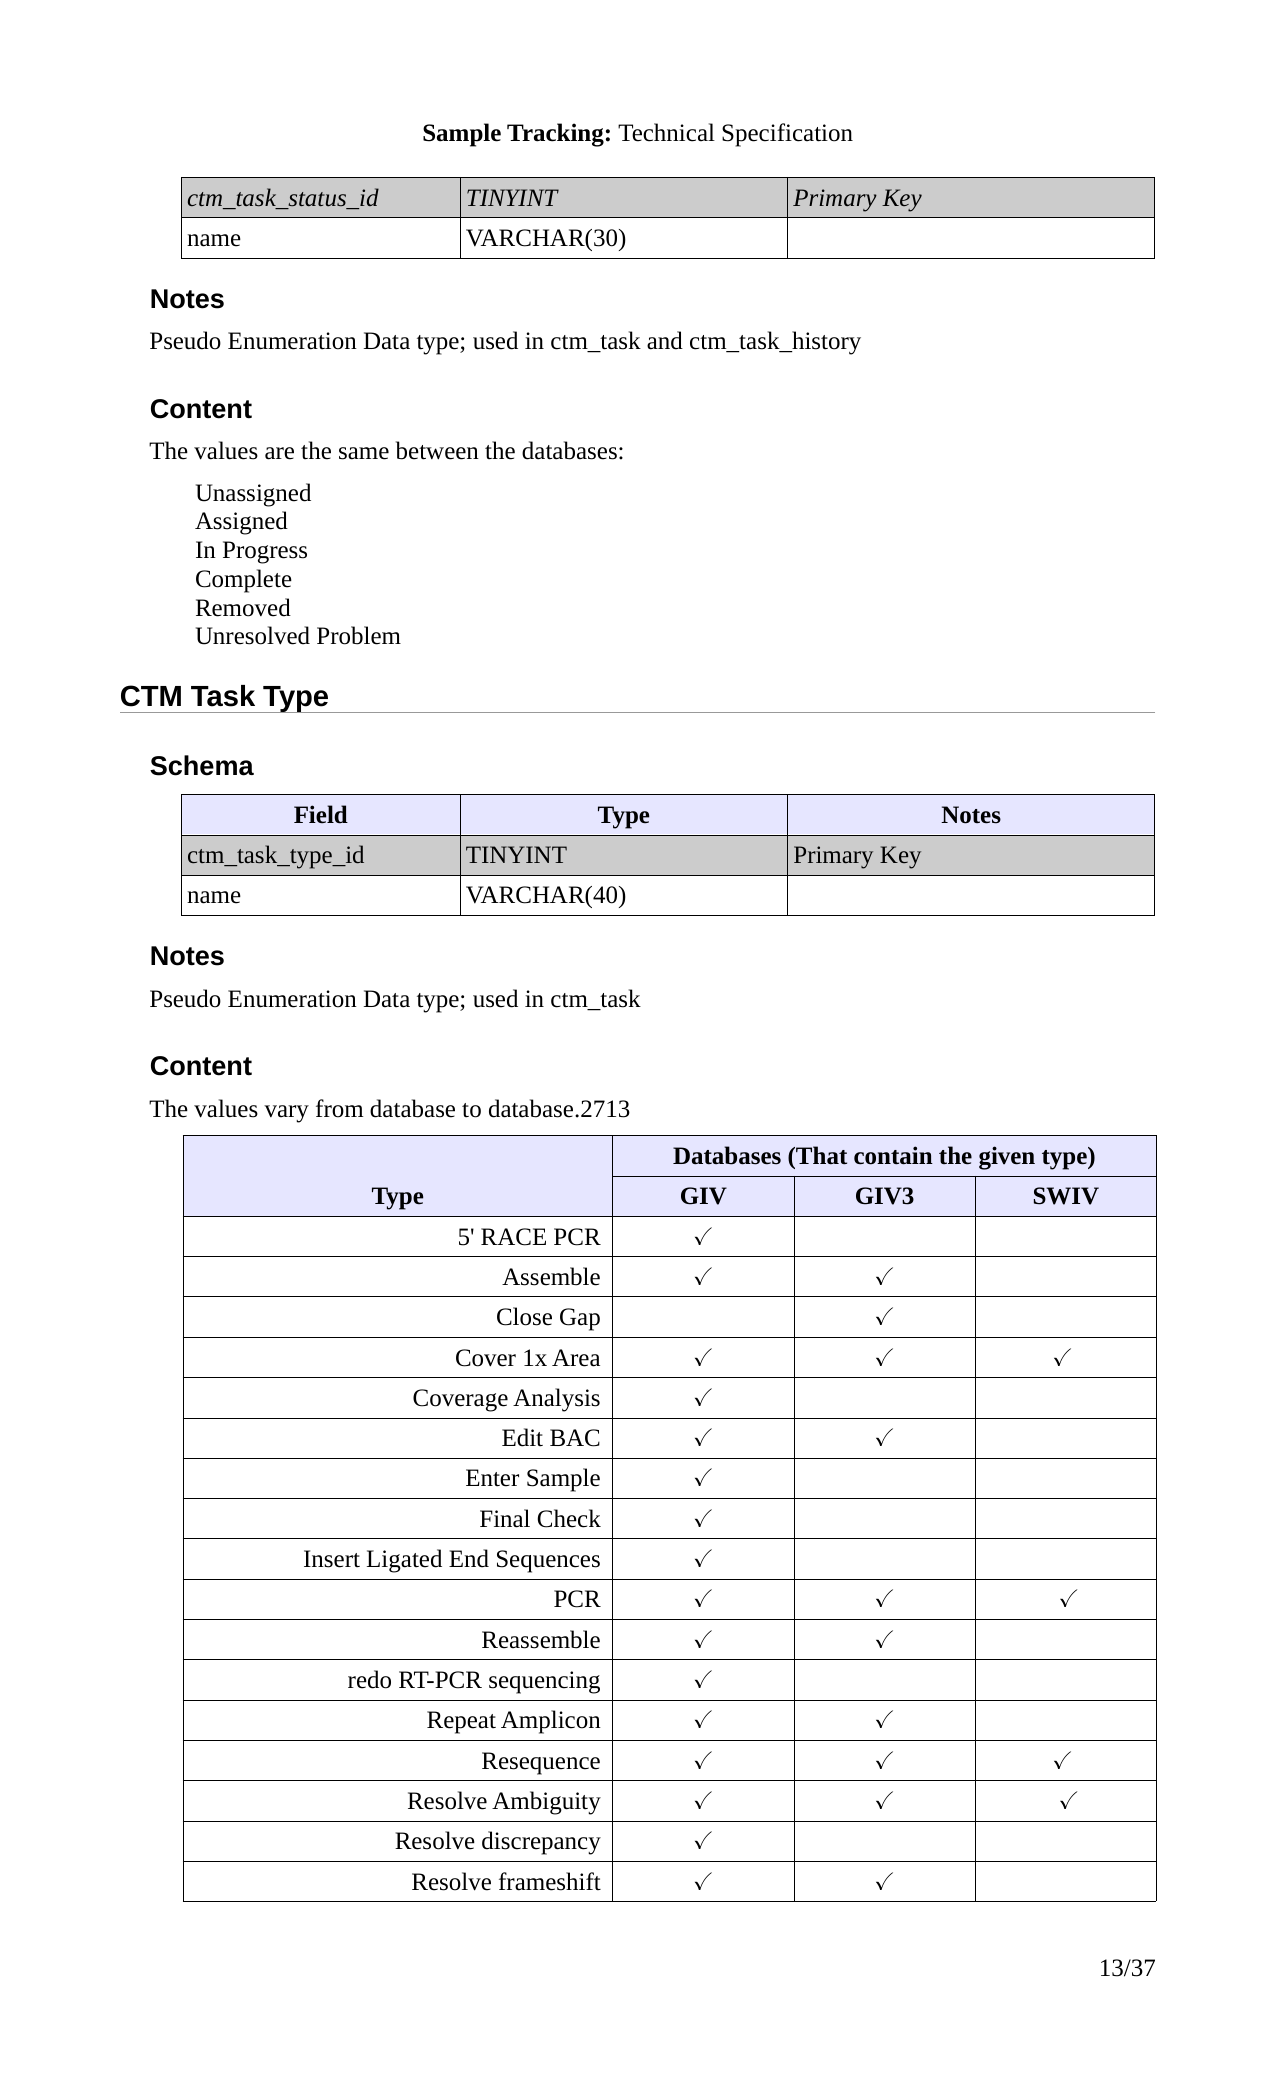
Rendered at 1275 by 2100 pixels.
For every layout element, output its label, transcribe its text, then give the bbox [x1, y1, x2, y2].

text In Progress [195, 535, 1155, 564]
table_cell Cover 1x Area [184, 1338, 612, 1377]
table_cell ✓ [976, 1338, 1156, 1377]
table_cell Close Gap [184, 1297, 612, 1337]
table_cell Repeat Amplicon [184, 1701, 612, 1740]
table_cell ✓ [613, 1701, 794, 1740]
table_cell TINYINT [461, 836, 787, 875]
subtitle Content [149, 1050, 1155, 1081]
subtitle Notes [149, 283, 1155, 314]
table_cell ✓ [613, 1338, 794, 1377]
table_cell ✓ [795, 1257, 975, 1296]
table_cell ✓ [795, 1580, 975, 1619]
table_cell ✓ [613, 1459, 794, 1498]
text Unassigned [195, 478, 1155, 506]
table_cell [976, 1217, 1156, 1256]
table_cell Final Check [184, 1499, 612, 1538]
table_header Field [182, 795, 460, 834]
table_cell [788, 218, 1154, 257]
table_cell ✓ [976, 1580, 1156, 1619]
table_cell [795, 1217, 975, 1256]
table_cell [613, 1297, 794, 1337]
table_cell Reassemble [184, 1620, 612, 1659]
table_cell TINYINT [461, 178, 787, 217]
table_cell ✓ [795, 1297, 975, 1337]
table_cell ✓ [795, 1781, 975, 1821]
table_cell ✓ [795, 1741, 975, 1780]
table_cell [976, 1297, 1156, 1337]
table_cell Insert Ligated End Sequences [184, 1539, 612, 1579]
table_cell ✓ [613, 1217, 794, 1256]
table_cell [976, 1620, 1156, 1659]
table_cell Resolve discrepancy [184, 1822, 612, 1861]
table_cell Resolve Ambiguity [184, 1781, 612, 1821]
table_cell ✓ [613, 1539, 794, 1579]
table_header Type [461, 795, 787, 834]
text Pseudo Enumeration Data type; used in ctm_task [149, 984, 1155, 1013]
table_cell ✓ [795, 1620, 975, 1659]
table_cell ✓ [613, 1580, 794, 1619]
table_cell ✓ [613, 1620, 794, 1659]
table_cell [795, 1378, 975, 1417]
table_cell [976, 1701, 1156, 1740]
table_cell [795, 1539, 975, 1579]
table_cell ✓ [613, 1862, 794, 1901]
table_cell [976, 1660, 1156, 1699]
text Assigned [195, 506, 1155, 535]
table_cell [976, 1257, 1156, 1296]
table_cell redo RT-PCR sequencing [184, 1660, 612, 1699]
subtitle Content [149, 393, 1155, 424]
table_cell ✓ [613, 1741, 794, 1780]
table_cell ctm_task_type_id [182, 836, 460, 875]
table_cell SWIV [976, 1177, 1156, 1216]
table_cell ✓ [795, 1338, 975, 1377]
table_cell ✓ [795, 1862, 975, 1901]
table_cell ✓ [613, 1378, 794, 1417]
table_cell VARCHAR(40) [461, 876, 787, 915]
table_cell [795, 1822, 975, 1861]
table_cell ✓ [613, 1257, 794, 1296]
table_cell [976, 1862, 1156, 1901]
text Unresolved Problem [195, 621, 1155, 650]
table_cell [976, 1822, 1156, 1861]
table_cell Primary Key [788, 178, 1154, 217]
table_header Type [184, 1136, 612, 1216]
table_cell ✓ [976, 1741, 1156, 1780]
table_cell Enter Sample [184, 1459, 612, 1498]
table_cell [788, 876, 1154, 915]
text The values are the same between the databases: [149, 436, 1155, 465]
table_cell GIV3 [795, 1177, 975, 1216]
table_cell ✓ [795, 1419, 975, 1458]
table_cell ✓ [795, 1701, 975, 1740]
table_cell [795, 1499, 975, 1538]
table_cell Edit BAC [184, 1419, 612, 1458]
text Removed [195, 593, 1155, 621]
text Pseudo Enumeration Data type; used in ctm_task and ctm_task_history [149, 326, 1155, 355]
table_cell [795, 1459, 975, 1498]
table_cell Resolve frameshift [184, 1862, 612, 1901]
table_cell VARCHAR(30) [461, 218, 787, 257]
table_cell [976, 1459, 1156, 1498]
table_cell [795, 1660, 975, 1699]
table_header Databases (That contain the given type) [613, 1136, 1156, 1176]
subtitle Notes [149, 940, 1155, 971]
table_cell [976, 1539, 1156, 1579]
table_cell Coverage Analysis [184, 1378, 612, 1417]
table_cell ✓ [613, 1822, 794, 1861]
table_cell GIV [613, 1177, 794, 1216]
subtitle CTM Task Type [119, 679, 1155, 713]
table_cell name [182, 876, 460, 915]
table_cell [976, 1499, 1156, 1538]
table_cell [976, 1419, 1156, 1458]
table_cell name [182, 218, 460, 257]
table_cell ✓ [613, 1419, 794, 1458]
text Complete [195, 564, 1155, 593]
table_cell ✓ [613, 1499, 794, 1538]
table_header Notes [788, 795, 1154, 834]
table_cell ✓ [976, 1781, 1156, 1821]
table_cell [976, 1378, 1156, 1417]
table_cell ctm_task_status_id [182, 178, 460, 217]
table_cell Assemble [184, 1257, 612, 1296]
table_cell ✓ [613, 1781, 794, 1821]
subtitle Schema [149, 750, 1155, 782]
text The values vary from database to database.2713 [149, 1094, 1155, 1123]
table_cell PCR [184, 1580, 612, 1619]
table_cell Resequence [184, 1741, 612, 1780]
table_cell ✓ [613, 1660, 794, 1699]
table_cell Primary Key [788, 836, 1154, 875]
table_cell 5' RACE PCR [184, 1217, 612, 1256]
